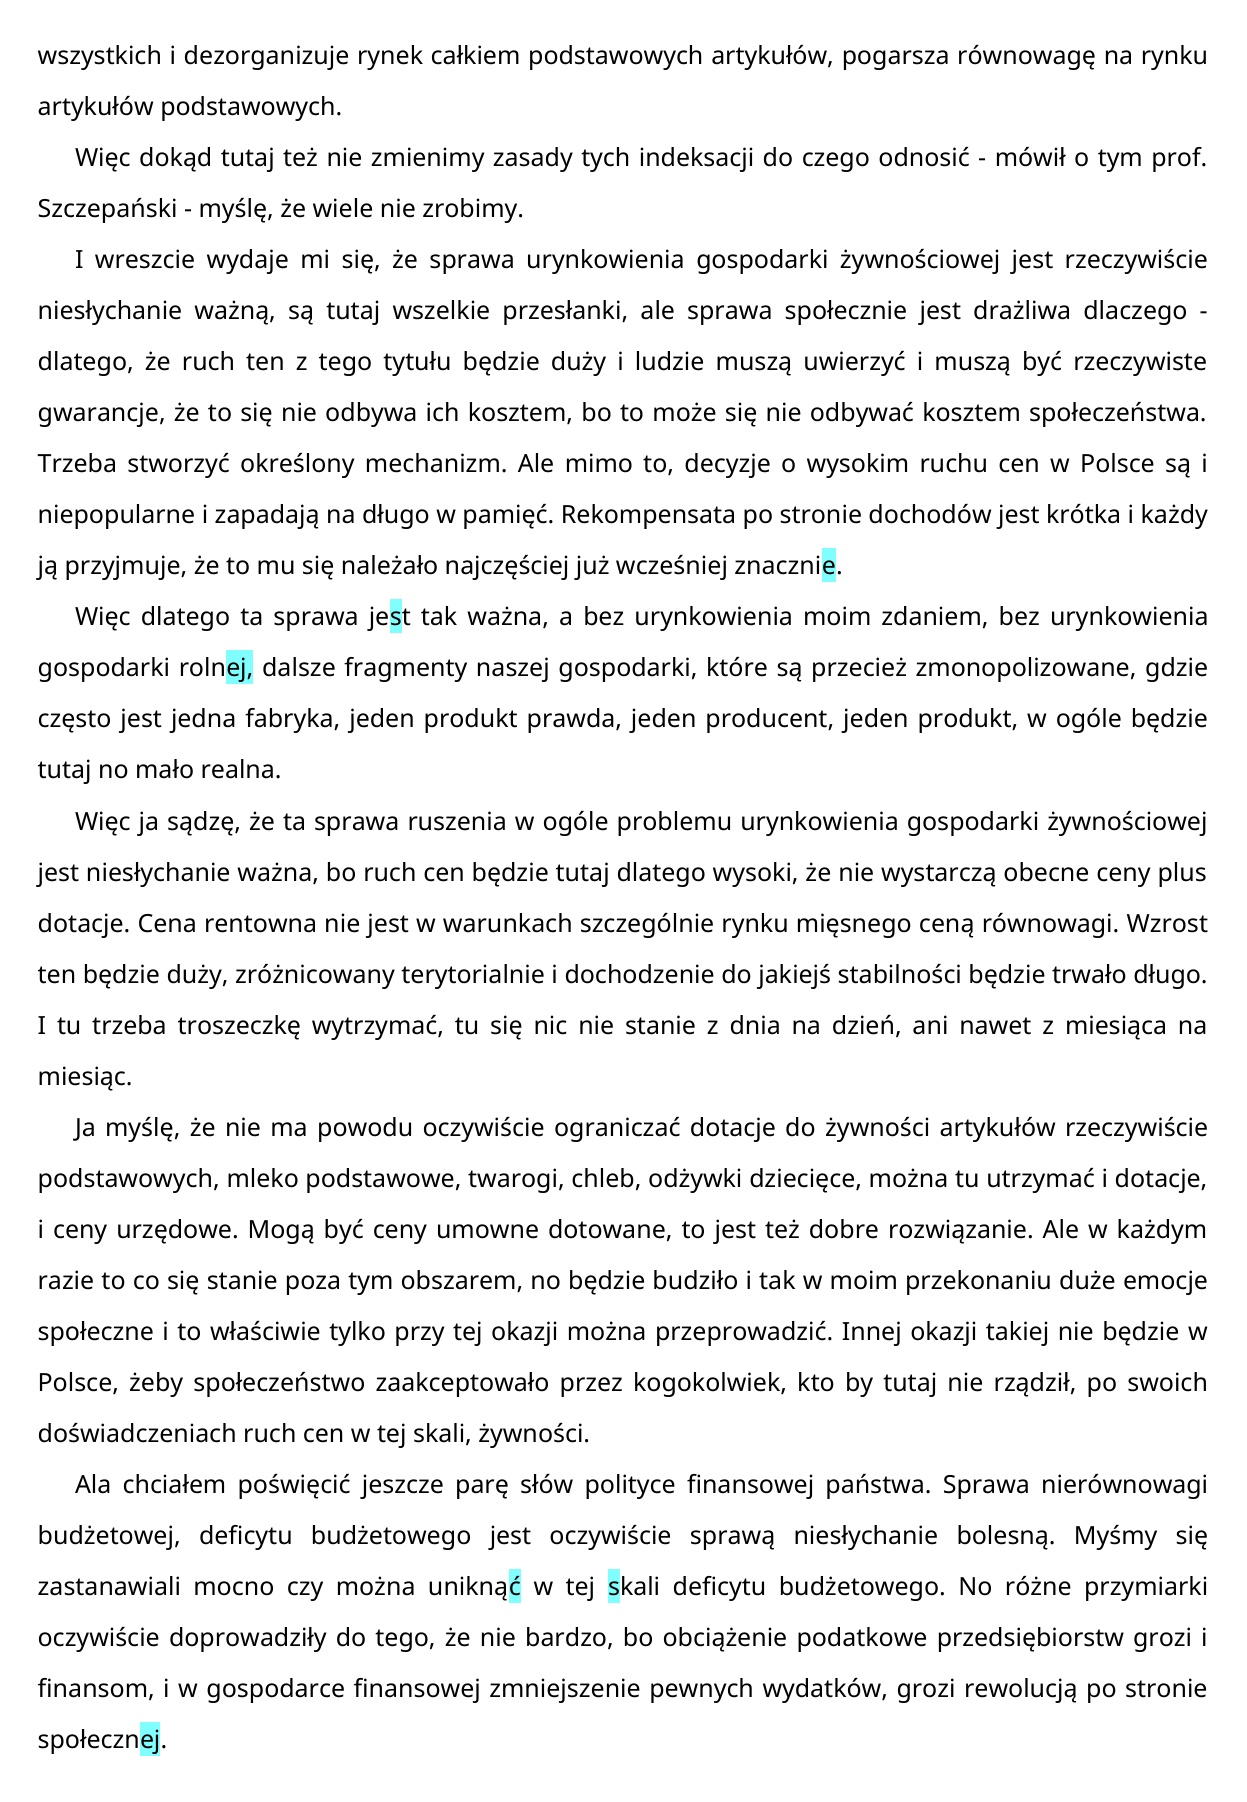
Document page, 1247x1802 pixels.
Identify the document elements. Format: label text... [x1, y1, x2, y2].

text Więc dokąd tutaj też nie zmienimy zasady tych indeksacji do czego odnosić - mówił o tym prof. Szczepański - myślę, że wiele nie zrobimy. [37, 139, 1209, 225]
text Więc dlatego ta sprawa jest tak ważna, a bez urynkowienia moim zdaniem, bez urynkowienia gospodarki rolnej, dalsze fragmenty naszej gospodarki, które są przecież zmonopolizowane, gdzie często jest jedna fabryka, jeden produkt prawda, jeden producent, jeden produkt, w ogóle będzie tutaj no mało realna. [37, 599, 1209, 786]
text Więc ja sądzę, że ta sprawa ruszenia w ogóle problemu urynkowienia gospodarki żywnościowej jest niesłychanie ważna, bo ruch cen będzie tutaj dlatego wysoki, że nie wystarczą obecne ceny plus dotacje. Cena rentowna nie jest w warunkach szczególnie rynku mięsnego ceną równowagi. Wzrost ten będzie duży, zróżnicowany terytorialnie i dochodzenie do jakiejś stabilności będzie trwało długo. I tu trzeba troszeczkę wytrzymać, tu się nic nie stanie z dnia na dzień, ani nawet z miesiąca na miesiąc. [37, 803, 1209, 1092]
text Ala chciałem poświęcić jeszcze parę słów polityce finansowej państwa. Sprawa nierównowagi budżetowej, deficytu budżetowego jest oczywiście sprawą niesłychanie bolesną. Myśmy się zastanawiali mocno czy można uniknąć w tej skali deficytu budżetowego. No różne przymiarki oczywiście doprowadziły do tego, że nie bardzo, bo obciążenie podatkowe przedsiębiorstw grozi i finansom, i w gospodarce finansowej zmniejszenie pewnych wydatków, grozi rewolucją po stronie społecznej. [37, 1467, 1209, 1756]
text wszystkich i dezorganizuje rynek całkiem podstawowych artykułów, pogarsza równowagę na rynku artykułów podstawowych. [37, 37, 1209, 123]
text I wreszcie wydaje mi się, że sprawa urynkowienia gospodarki żywnościowej jest rzeczywiście niesłychanie ważną, są tutaj wszelkie przesłanki, ale sprawa społecznie jest drażliwa dlaczego - dlatego, że ruch ten z tego tytułu będzie duży i ludzie muszą uwierzyć i muszą być rzeczywiste gwarancje, że to się nie odbywa ich kosztem, bo to może się nie odbywać kosztem społeczeństwa. Trzeba stworzyć określony mechanizm. Ale mimo to, decyzje o wysokim ruchu cen w Polsce są i niepopularne i zapadają na długo w pamięć. Rekompensata po stronie dochodów jest krótka i każdy ją przyjmuje, że to mu się należało najczęściej już wcześniej znacznie. [37, 242, 1209, 582]
text Ja myślę, że nie ma powodu oczywiście ograniczać dotacje do żywności artykułów rzeczywiście podstawowych, mleko podstawowe, twarogi, chleb, odżywki dziecięce, można tu utrzymać i dotacje, i ceny urzędowe. Mogą być ceny umowne dotowane, to jest też dobre rozwiązanie. Ale w każdym razie to co się stanie poza tym obszarem, no będzie budziło i tak w moim przekonaniu duże emocje społeczne i to właściwie tylko przy tej okazji można przeprowadzić. Innej okazji takiej nie będzie w Polsce, żeby społeczeństwo zaakceptowało przez kogokolwiek, kto by tutaj nie rządził, po swoich doświadczeniach ruch cen w tej skali, żywności. [37, 1109, 1209, 1450]
